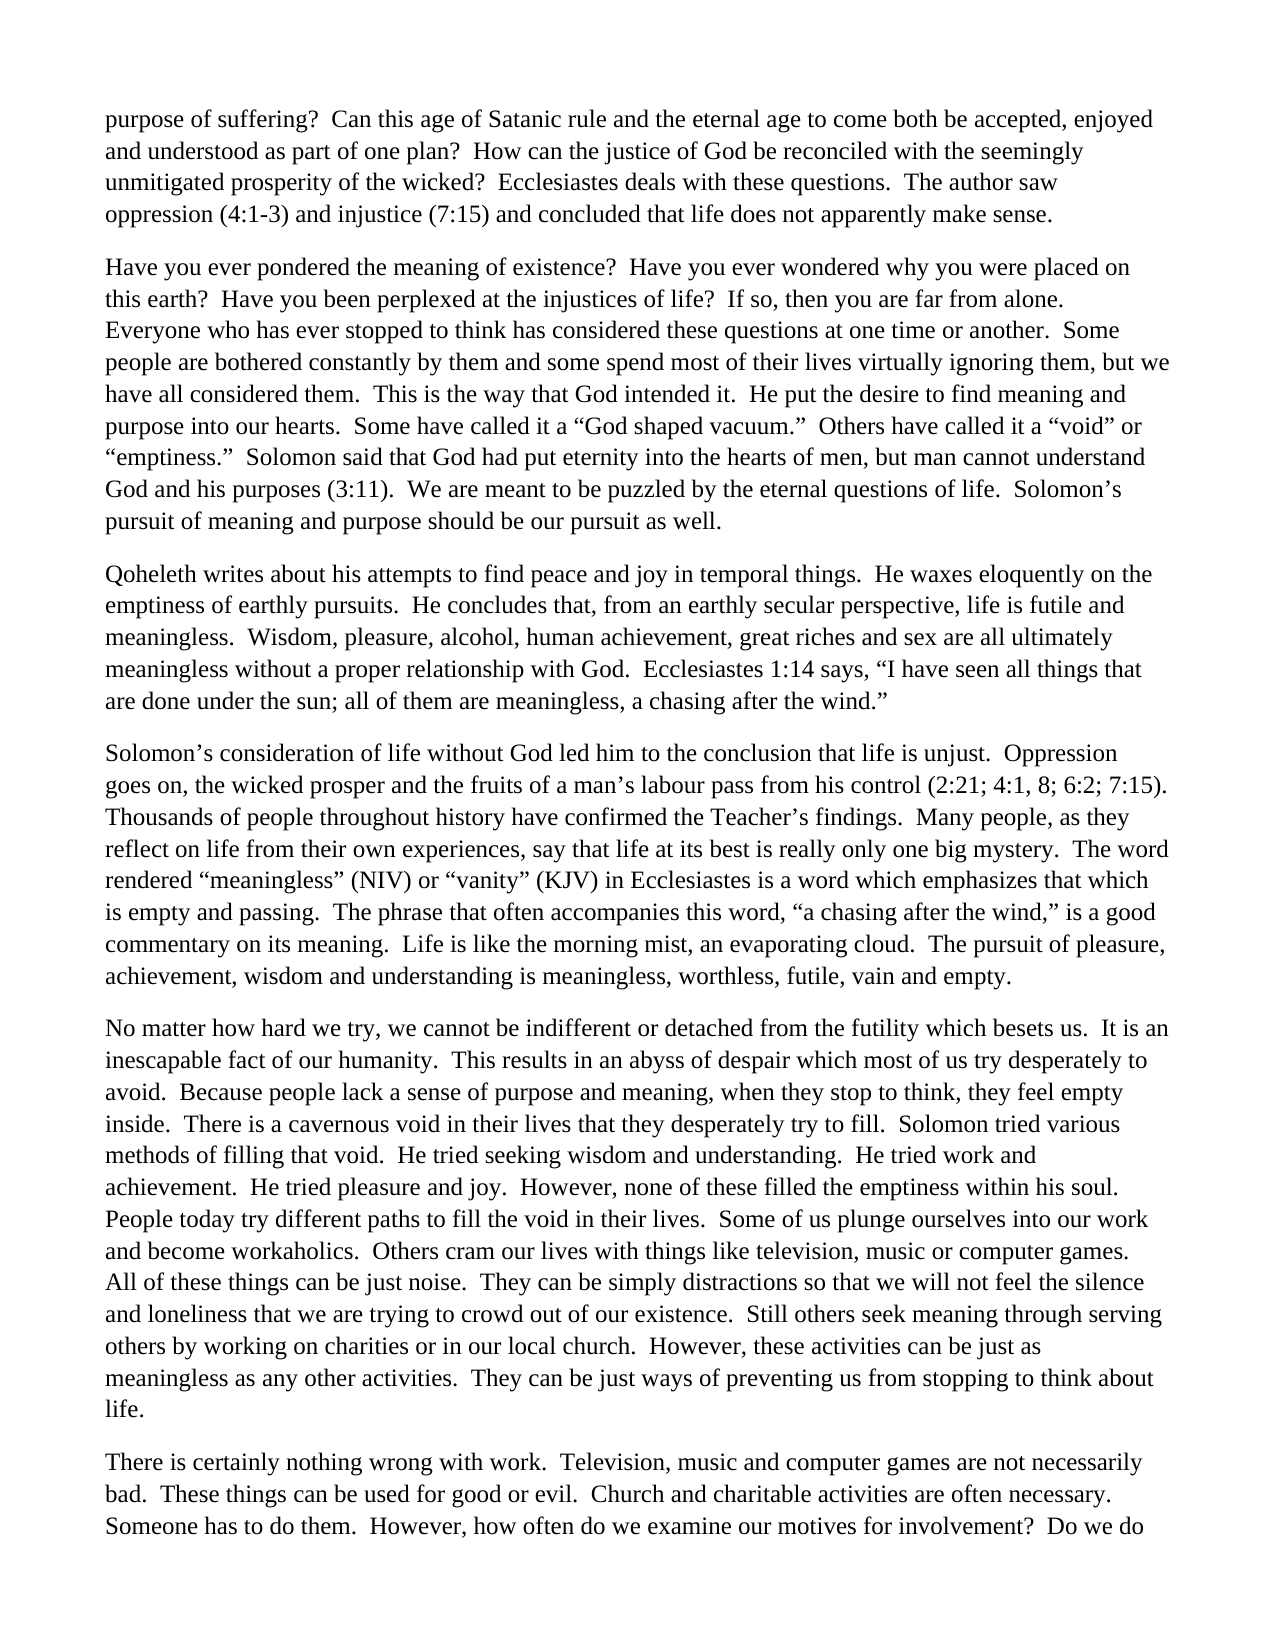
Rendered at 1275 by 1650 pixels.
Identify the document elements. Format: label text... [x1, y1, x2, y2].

text Solomon’s consideration of life without God led him to the conclusion that life is unjust. Oppression goes on, the wicked prosper and the fruits of a man’s labour pass from his control (2:21; 4:1, 8; 6:2; 7:15). Thousands of people throughout history have confirmed the Teacher’s findings. Many people, as they reflect on life from their own experiences, say that life at its best is really only one big mystery. The word rendered “meaningless” (NIV) or “vanity” (KJV) in Ecclesiastes is a word which emphasizes that which is empty and passing. The phrase that often accompanies this word, “a chasing after the wind,” is a good commentary on its meaning. Life is like the morning mist, an evaporating cloud. The pursuit of pleasure, achievement, wisdom and understanding is meaningless, worthless, futile, vain and empty. [105, 739, 1170, 989]
text There is certainly nothing wrong with work. Television, music and computer games are not necessarily bad. These things can be used for good or evil. Church and charitable activities are often necessary. Someone has to do them. However, how often do we examine our motives for involvement? Do we do [105, 1448, 1170, 1539]
text Have you ever pondered the meaning of existence? Have you ever wondered why you were placed on this earth? Have you been perplexed at the injustices of life? If so, then you are far from alone. Everyone who has ever stopped to think has considered these questions at one time or another. Some people are bothered constantly by them and some spend most of their lives virtually ignoring them, but we have all considered them. This is the way that God intended it. He put the desire to find meaning and purpose into our hearts. Some have called it a “God shaped vacuum.” Others have called it a “void” or “emptiness.” Solomon said that God had put eternity into the hearts of men, but man cannot understand God and his purposes (3:11). We are meant to be puzzled by the eternal questions of life. Solomon’s pursuit of meaning and purpose should be our pursuit as well. [105, 253, 1170, 535]
text No matter how hard we try, we cannot be indifferent or detached from the futility which besets us. It is an inescapable fact of our humanity. This results in an abyss of despair which most of us try desperately to avoid. Because people lack a sense of purpose and meaning, when they stop to think, they feel empty inside. There is a cavernous void in their lives that they desperately try to fill. Solomon tried various methods of filling that void. He tried seeking wisdom and understanding. He tried work and achievement. He tried pleasure and joy. However, none of these filled the emptiness within his soul. People today try different paths to fill the void in their lives. Some of us plunge ourselves into our work and become workaholics. Others cram our lives with things like television, music or computer games. All of these things can be just noise. They can be simply distractions so that we will not feel the silence and loneliness that we are trying to crowd out of our existence. Still others seek meaning through serving others by working on charities or in our local church. However, these activities can be just as meaningless as any other activities. They can be just ways of preventing us from stopping to think about life. [105, 1014, 1170, 1423]
text Qoheleth writes about his attempts to find peace and joy in temporal things. He waxes eloquently on the emptiness of earthly pursuits. He concludes that, from an earthly secular perspective, life is futile and meaningless. Wisdom, pleasure, alcohol, human achievement, great riches and sex are all ultimately meaningless without a proper relationship with God. Ecclesiastes 1:14 says, “I have seen all things that are done under the sun; all of them are meaningless, a chasing after the wind.” [105, 560, 1170, 714]
text purpose of suffering? Can this age of Satanic rule and the eternal age to come both be accepted, enjoyed and understood as part of one plan? How can the justice of God be reconciled with the seemingly unmitigated prosperity of the wicked? Ecclesiastes deals with these questions. The author saw oppression (4:1-3) and injustice (7:15) and concluded that life does not apparently make sense. [105, 105, 1170, 228]
